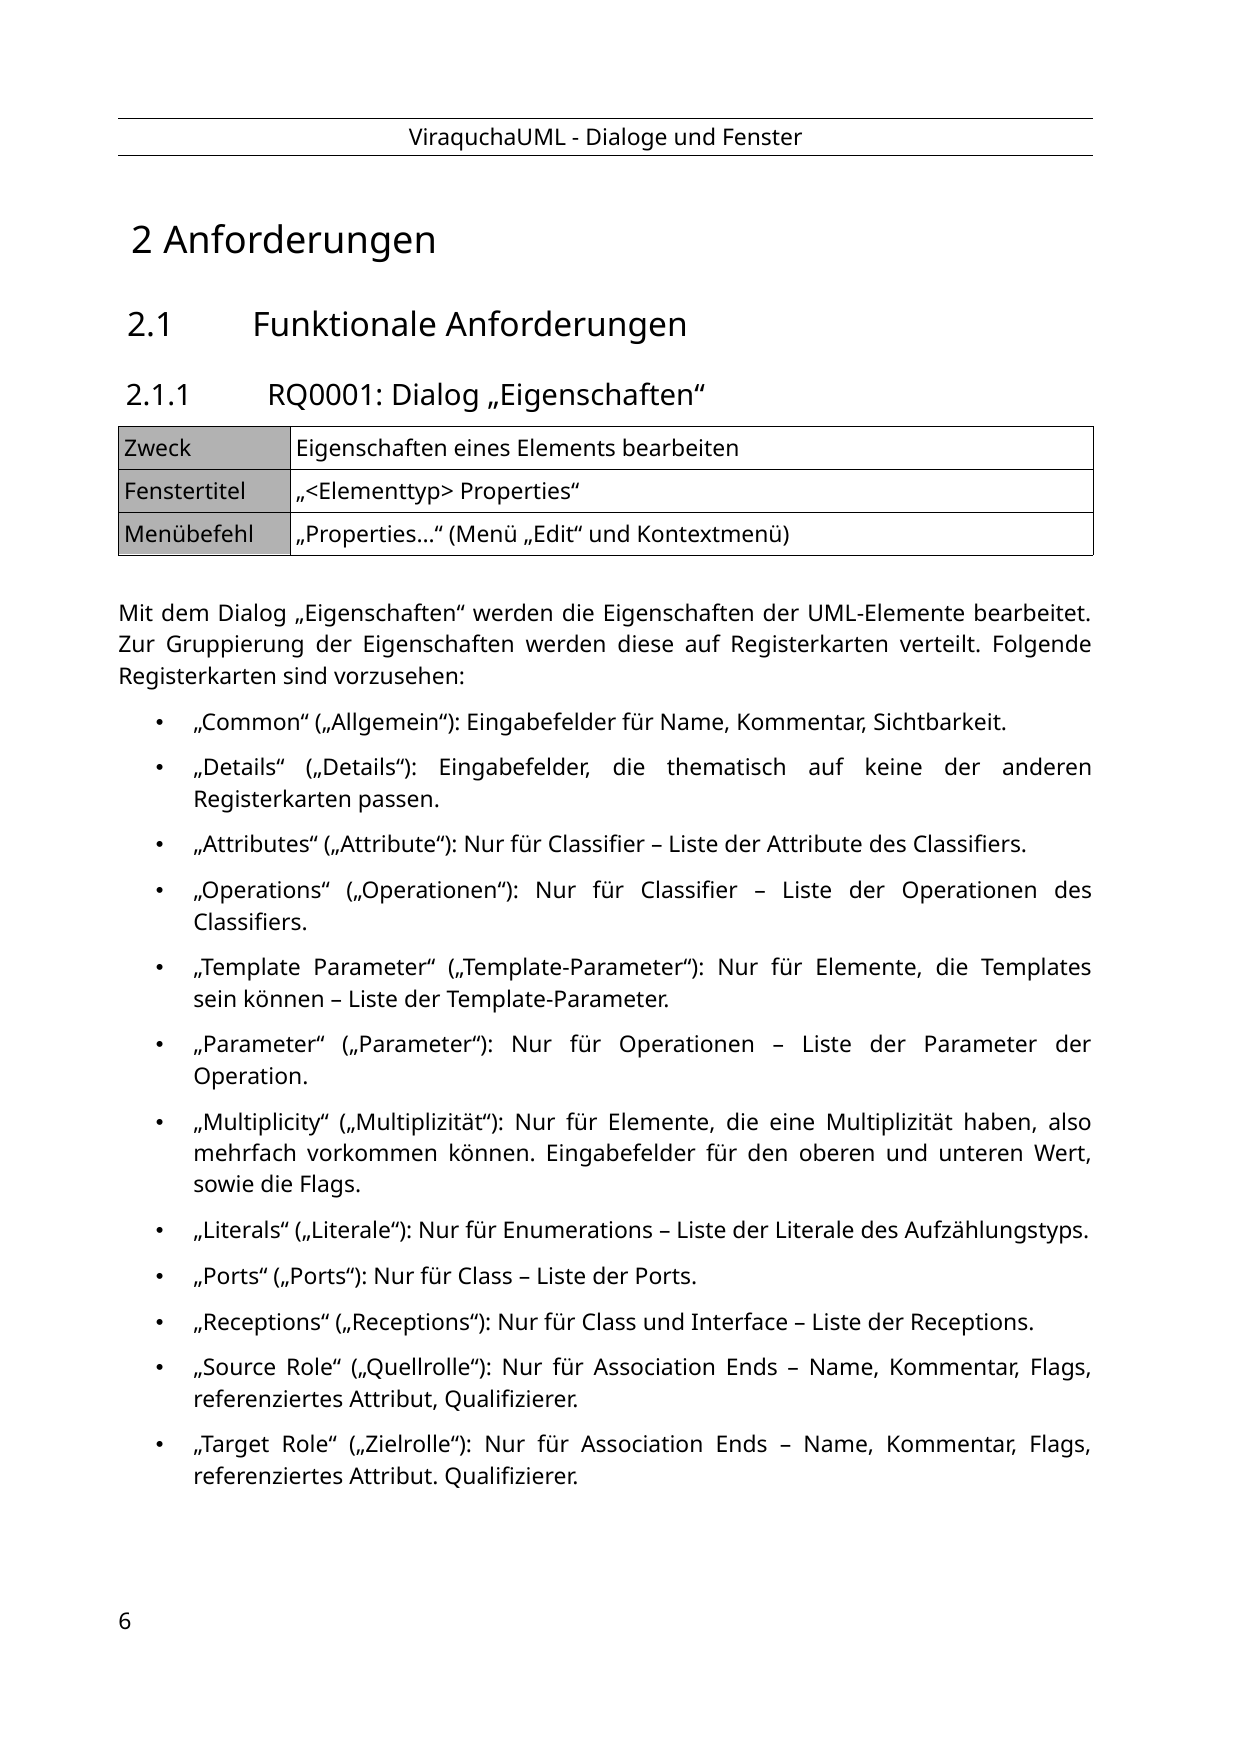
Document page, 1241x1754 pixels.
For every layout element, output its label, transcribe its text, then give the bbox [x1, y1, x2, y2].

subtitle Funktionale Anforderungen [118, 301, 1093, 346]
list „Target Role“ („Zielrolle“): Nur für Association Ends – Name, Kommentar, Flags, referenziertes Attribut. Qualifizierer. [156, 1428, 1093, 1491]
table_cell Fenstertitel [119, 470, 290, 512]
list „Operations“ („Operationen“): Nur für Classifier – Liste der Operationen des Classifiers. [156, 874, 1093, 937]
list „Details“ („Details“): Eingabefelder, die thematisch auf keine der anderen Registerkarten passen. [156, 751, 1093, 814]
subtitle RQ0001: Dialog „Eigenschaften“ [118, 373, 1093, 413]
list „Ports“ („Ports“): Nur für Class – Liste der Ports. [156, 1260, 1093, 1291]
list „Attributes“ („Attribute“): Nur für Classifier – Liste der Attribute des Classifiers. [156, 828, 1093, 860]
table_header Eigenschaften eines Elements bearbeiten [291, 427, 1093, 469]
table_cell Menübefehl [119, 513, 290, 554]
list „Literals“ („Literale“): Nur für Enumerations – Liste der Literale des Aufzählungstyps. [156, 1214, 1093, 1245]
subtitle Anforderungen [118, 210, 1093, 267]
table_header Zweck [119, 427, 290, 469]
list „Receptions“ („Receptions“): Nur für Class und Interface – Liste der Receptions. [156, 1306, 1093, 1337]
list „Parameter“ („Parameter“): Nur für Operationen – Liste der Parameter der Operation. [156, 1028, 1093, 1091]
text Mit dem Dialog „Eigenschaften“ werden die Eigenschaften der UML-Elemente bearbeitet. Zur Gruppierung der Eigenschaften werden diese auf Registerkarten verteilt. Folgende Registerkarten sind vorzusehen: [118, 597, 1093, 691]
list „Source Role“ („Quellrolle“): Nur für Association Ends – Name, Kommentar, Flags, referenziertes Attribut, Qualifizierer. [156, 1351, 1093, 1414]
list „Common“ („Allgemein“): Eingabefelder für Name, Kommentar, Sichtbarkeit. [156, 706, 1093, 737]
list „Multiplicity“ („Multiplizität“): Nur für Elemente, die eine Multiplizität haben, also mehrfach vorkommen können. Eingabefelder für den oberen und unteren Wert, sowie die Flags. [156, 1106, 1093, 1199]
list „Template Parameter“ („Template-Parameter“): Nur für Elemente, die Templates sein können – Liste der Template-Parameter. [156, 951, 1093, 1014]
table_cell „Properties…“ (Menü „Edit“ und Kontextmenü) [291, 513, 1093, 554]
table_cell „<Elementtyp> Properties“ [291, 470, 1093, 512]
